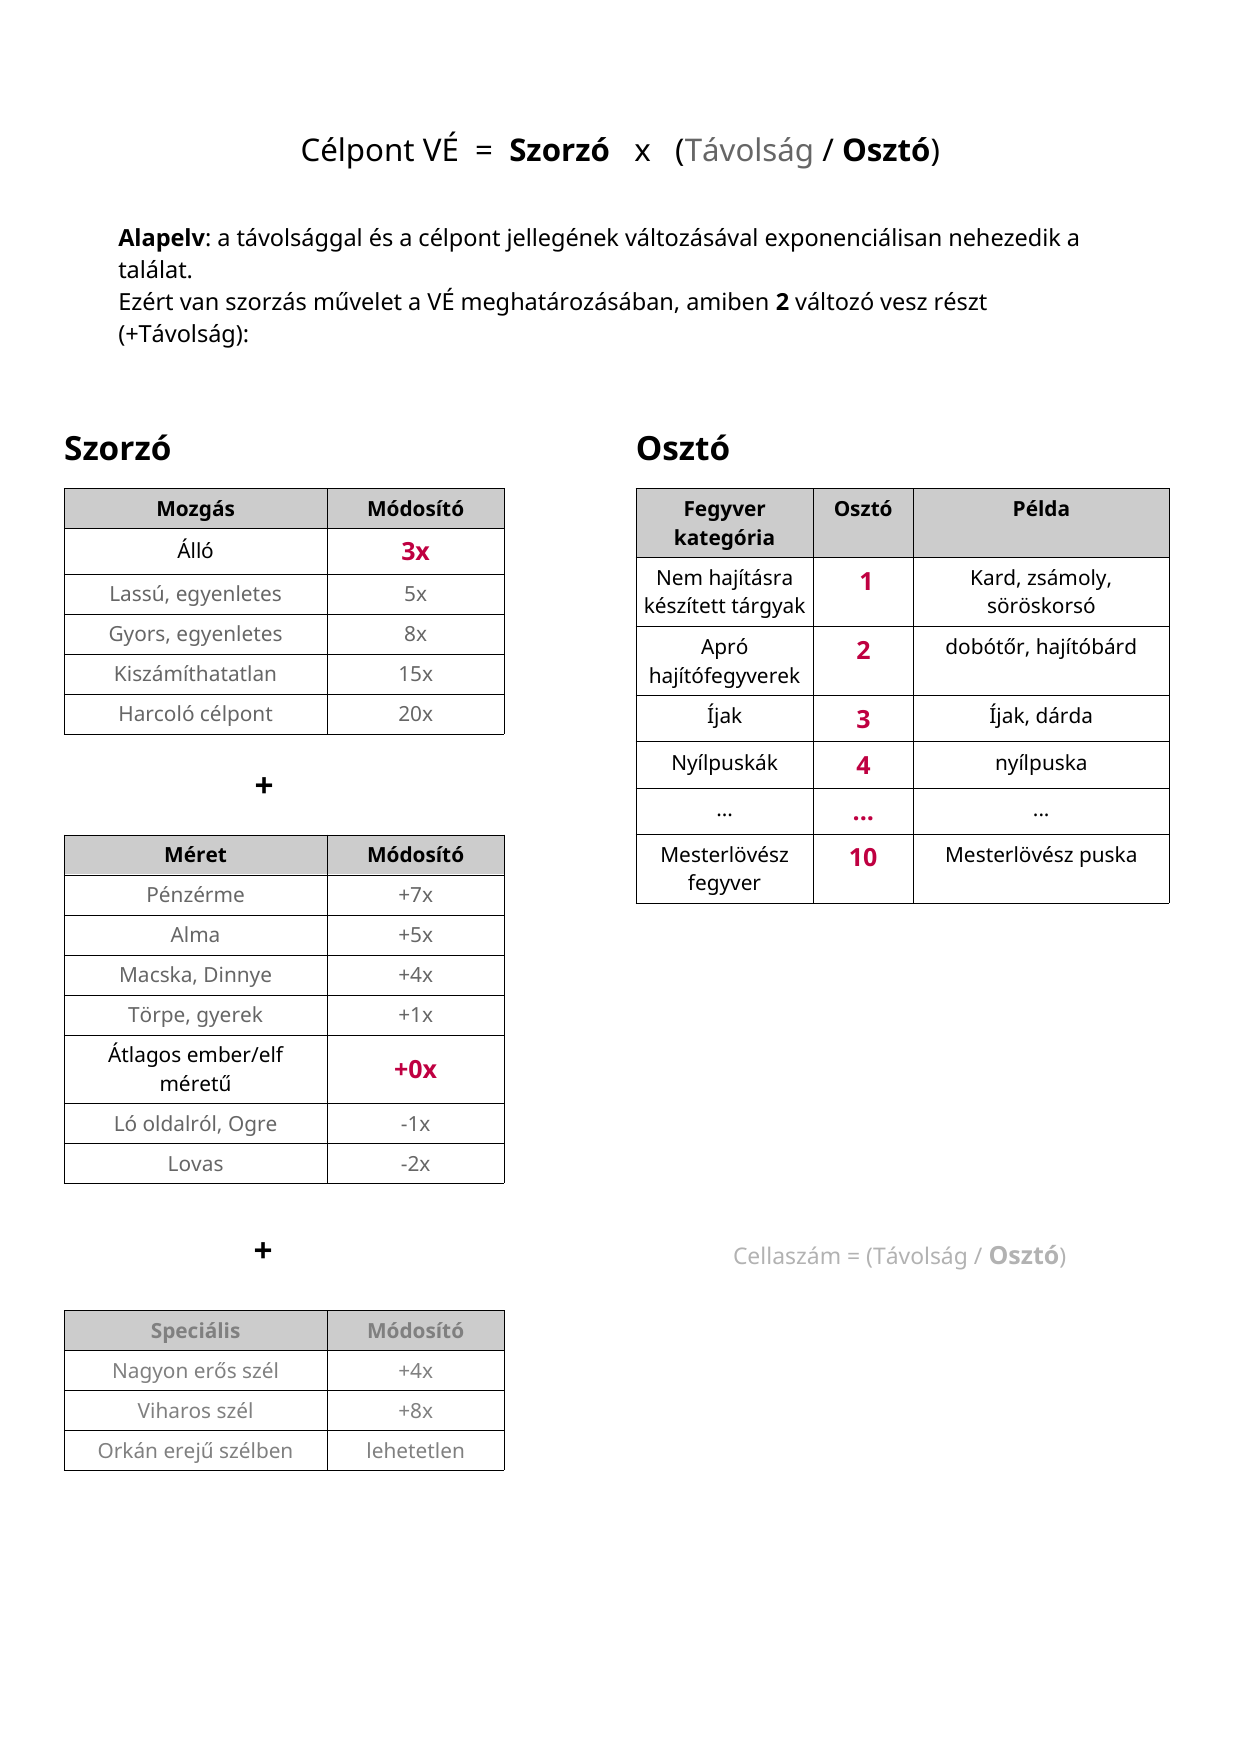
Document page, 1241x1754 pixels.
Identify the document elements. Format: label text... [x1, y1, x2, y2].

table_cell ... [914, 789, 1169, 834]
table_header Fegyver kategória [637, 489, 813, 557]
table_header Példa [914, 489, 1169, 557]
table_cell Macska, Dinnye [65, 956, 327, 994]
table_cell Nyílpuskák [637, 742, 813, 788]
table_cell 2 [814, 627, 913, 695]
table_cell ... [637, 789, 813, 834]
table_cell Ló oldalról, Ogre [65, 1104, 327, 1143]
table_cell +1x [328, 996, 504, 1034]
table_cell Orkán erejű szélben [65, 1431, 327, 1470]
table_header Módosító [328, 489, 504, 528]
table_cell 1 [814, 558, 913, 626]
table_cell Lassú, egyenletes [65, 575, 327, 614]
table_cell 10 [814, 835, 913, 903]
table_cell 8x [328, 615, 504, 654]
table_cell Alma [65, 916, 327, 954]
table_cell +7x [328, 876, 504, 914]
table_cell Íjak [637, 696, 813, 741]
table_cell ... [814, 789, 913, 834]
table_cell Viharos szél [65, 1391, 327, 1430]
table_cell Nagyon erős szél [65, 1351, 327, 1390]
table_cell +0x [328, 1036, 504, 1103]
text Cellaszám = (Távolság / Osztó) [636, 1238, 1169, 1272]
table_cell 3 [814, 696, 913, 741]
table_cell -1x [328, 1104, 504, 1143]
table_cell Pénzérme [65, 876, 327, 914]
table_cell Harcoló célpont [65, 695, 327, 734]
table_header Mozgás [65, 489, 327, 528]
table_cell Gyors, egyenletes [65, 615, 327, 654]
table_cell 20x [328, 695, 504, 734]
table_cell Álló [65, 529, 327, 574]
table_cell -2x [328, 1144, 504, 1183]
table_cell lehetetlen [328, 1431, 504, 1470]
table_cell +8x [328, 1391, 504, 1430]
table_header Méret [65, 836, 327, 874]
table_cell Törpe, gyerek [65, 996, 327, 1034]
table_cell 5x [328, 575, 504, 614]
table_cell Nem hajításra készített tárgyak [637, 558, 813, 626]
table_cell Mesterlövész fegyver [637, 835, 813, 903]
text Célpont VÉ = Szorzó x (Távolság / Osztó) [118, 128, 1122, 171]
table_cell nyílpuska [914, 742, 1169, 788]
table_header Osztó [814, 489, 913, 557]
table_cell Mesterlövész puska [914, 835, 1169, 903]
table_cell 3x [328, 529, 504, 574]
table_cell 15x [328, 655, 504, 694]
text + [64, 1227, 606, 1298]
table_header Módosító [328, 1311, 504, 1350]
table_cell Íjak, dárda [914, 696, 1169, 741]
table_cell +4x [328, 956, 504, 994]
table_cell dobótőr, hajítóbárd [914, 627, 1169, 695]
table_cell Lovas [65, 1144, 327, 1183]
table_cell Apró hajítófegyverek [637, 627, 813, 695]
table_cell 4 [814, 742, 913, 788]
table_cell Átlagos ember/elf méretű [65, 1036, 327, 1103]
table_cell +4x [328, 1351, 504, 1390]
table_cell Kard, zsámoly, söröskorsó [914, 558, 1169, 626]
table_cell Kiszámíthatatlan [65, 655, 327, 694]
text Alapelv: a távolsággal és a célpont jellegének változásával exponenciálisan nehezedik a találat. Ezért van szorzás művelet a VÉ meghatározásában, amiben 2 változó vesz részt (+Távolság): [118, 221, 1122, 349]
text + [64, 761, 606, 807]
table_header Módosító [328, 836, 504, 874]
subtitle Szorzó [64, 424, 606, 470]
table_cell +5x [328, 916, 504, 954]
table_header Speciális [65, 1311, 327, 1350]
subtitle Osztó [636, 424, 1169, 470]
